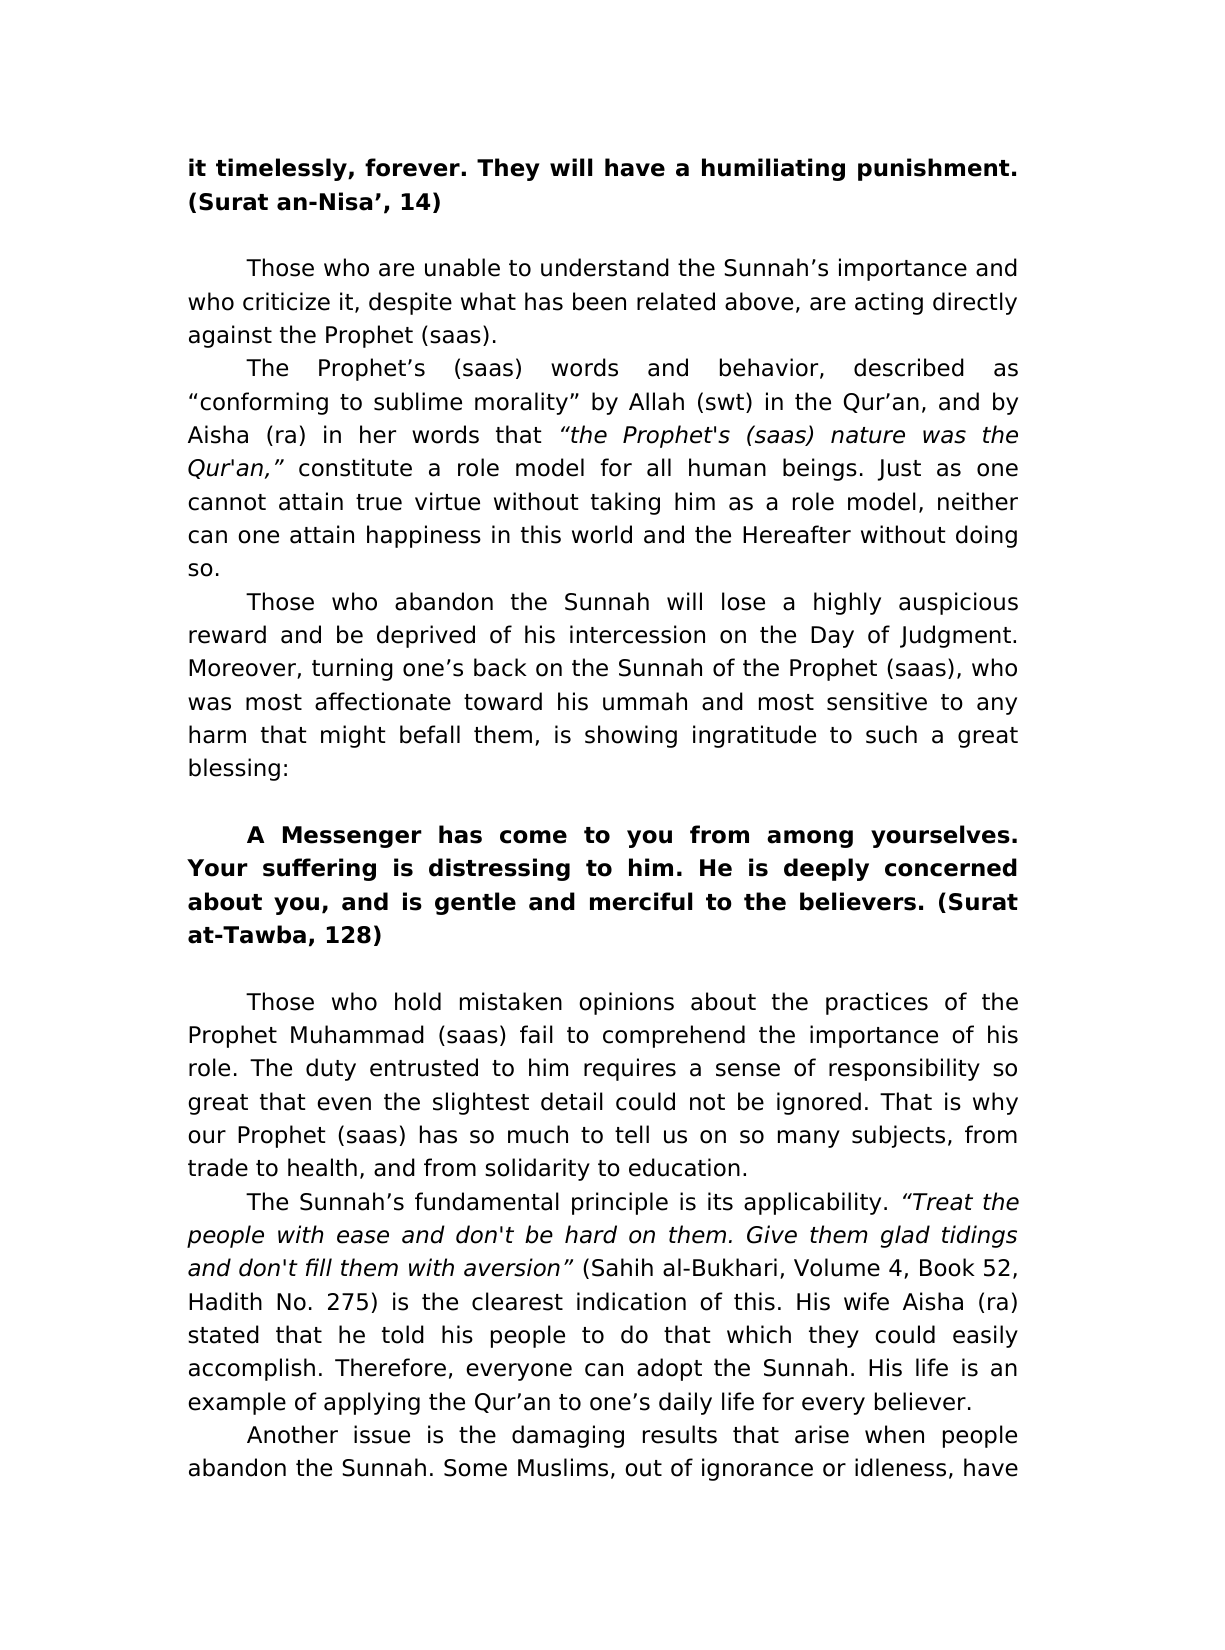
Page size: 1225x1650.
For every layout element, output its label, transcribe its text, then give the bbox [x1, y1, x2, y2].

text it timelessly, forever. They will have a humiliating punishment. (Surat an-Nisa’, 14) [187, 150, 1020, 217]
text Those who are unable to understand the Sunnah’s importance and who criticize it, despite what has been related above, are acting directly against the Prophet (saas). [187, 250, 1020, 350]
text The Prophet’s (saas) words and behavior, described as “conforming to sublime morality” by Allah (swt) in the Qur’an, and by Aisha (ra) in her words that “the Prophet's (saas) nature was the Qur'an,” constitute a role model for all human beings. Just as one cannot attain true virtue without taking him as a role model, neither can one attain happiness in this world and the Hereafter without doing so. [187, 350, 1020, 583]
text A Messenger has come to you from among yourselves. Your suffering is distressing to him. He is deeply concerned about you, and is gentle and merciful to the believers. (Surat at-Tawba, 128) [187, 817, 1020, 950]
text Those who hold mistaken opinions about the practices of the Prophet Muhammad (saas) fail to comprehend the importance of his role. The duty entrusted to him requires a sense of responsibility so great that even the slightest detail could not be ignored. That is why our Prophet (saas) has so much to tell us on so many subjects, from trade to health, and from solidarity to education. [187, 983, 1020, 1183]
text Those who abandon the Sunnah will lose a highly auspicious reward and be deprived of his intercession on the Day of Judgment. Moreover, turning one’s back on the Sunnah of the Prophet (saas), who was most affectionate toward his ummah and most sensitive to any harm that might befall them, is showing ingratitude to such a great blessing: [187, 583, 1020, 783]
text The Sunnah’s fundamental principle is its applicability. “Treat the people with ease and don't be hard on them. Give them glad tidings and don't fill them with aversion” (Sahih al-Bukhari, Volume 4, Book 52, Hadith No. 275) is the clearest indication of this. His wife Aisha (ra) stated that he told his people to do that which they could easily accomplish. Therefore, everyone can adopt the Sunnah. His life is an example of applying the Qur’an to one’s daily life for every believer. [187, 1183, 1020, 1417]
text Another issue is the damaging results that arise when people abandon the Sunnah. Some Muslims, out of ignorance or idleness, have [187, 1417, 1020, 1483]
